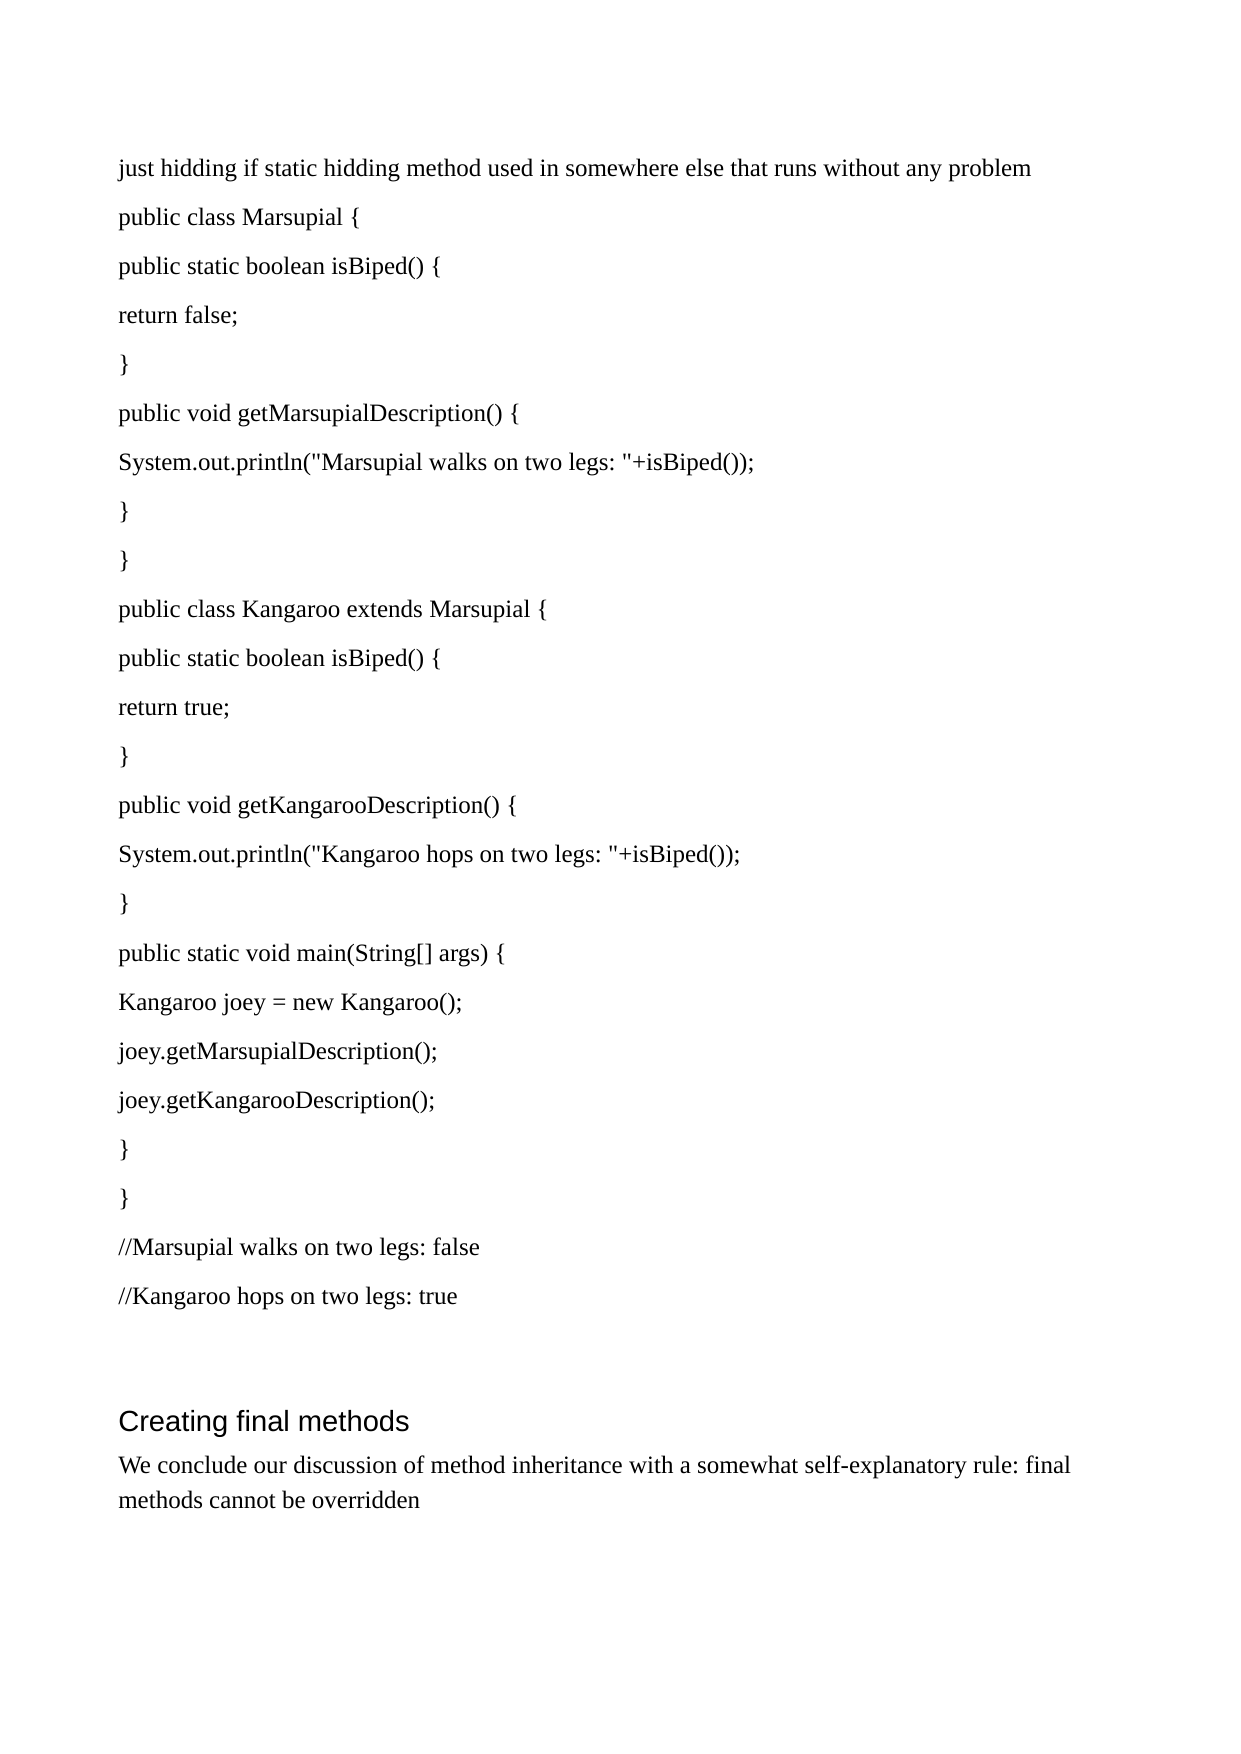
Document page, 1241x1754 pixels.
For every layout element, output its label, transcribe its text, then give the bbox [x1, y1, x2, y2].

text public class Kangaroo extends Marsupial { [118, 594, 1122, 623]
text just hidding if static hidding method used in somewhere else that runs without any problem [118, 118, 1122, 181]
text public static void main(String[] args) { [118, 938, 1122, 966]
text //Marsupial walks on two legs: false [118, 1232, 1122, 1261]
text joey.getMarsupialDescription(); [118, 1036, 1122, 1064]
text System.out.println("Marsupial walks on two legs: "+isBiped()); [118, 447, 1122, 476]
text public static boolean isBiped() { [118, 251, 1122, 279]
text public void getMarsupialDescription() { [118, 398, 1122, 427]
text } [118, 1183, 1122, 1212]
text public static boolean isBiped() { [118, 643, 1122, 672]
text } [118, 888, 1122, 917]
text public class Marsupial { [118, 202, 1122, 230]
text joey.getKangarooDescription(); [118, 1085, 1122, 1113]
text System.out.println("Kangaroo hops on two legs: "+isBiped()); [118, 839, 1122, 868]
text } [118, 545, 1122, 574]
text } [118, 741, 1122, 770]
text //Kangaroo hops on two legs: true [118, 1281, 1122, 1310]
text public void getKangarooDescription() { [118, 790, 1122, 819]
text Kangaroo joey = new Kangaroo(); [118, 987, 1122, 1015]
text } [118, 1134, 1122, 1163]
subtitle Creating final methods [118, 1404, 1122, 1438]
text } [118, 496, 1122, 525]
text } [118, 349, 1122, 378]
text return true; [118, 692, 1122, 721]
text We conclude our discussion of method inheritance with a somewhat self-explanatory rule: final methods cannot be overridden [118, 1450, 1122, 1513]
text return false; [118, 300, 1122, 328]
